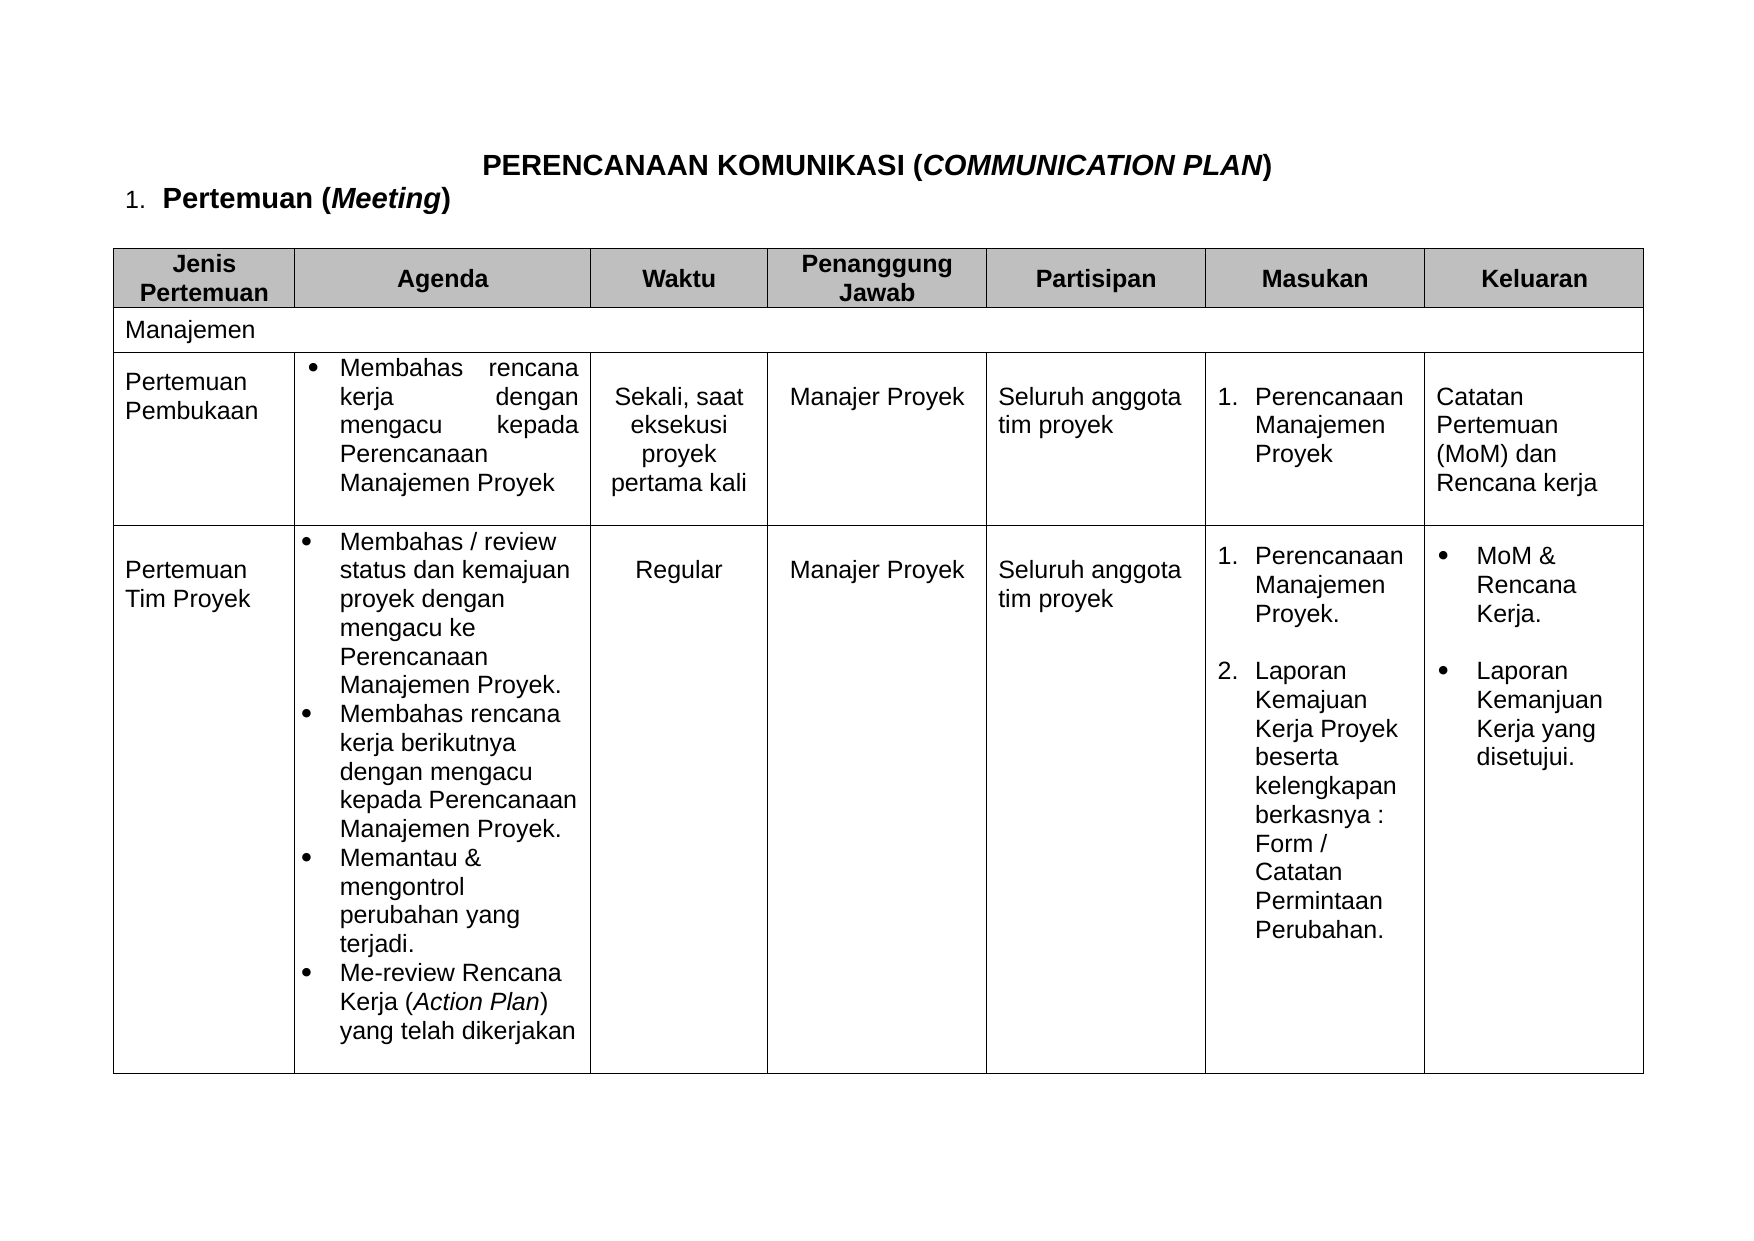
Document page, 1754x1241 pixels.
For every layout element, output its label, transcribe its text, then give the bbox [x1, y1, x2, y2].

table_cell Manajer Proyek [768, 526, 986, 1073]
table_cell Membahas rencana kerja dengan mengacu kepada Perencanaan Manajemen Proyek [295, 353, 590, 525]
list Pertemuan (Meeting) [125, 181, 1636, 215]
table_cell Seluruh anggota tim proyek [987, 353, 1205, 525]
table_header Waktu [591, 249, 767, 307]
table_cell Catatan Pertemuan (MoM) dan Rencana kerja [1425, 353, 1643, 525]
table_cell Regular [591, 526, 767, 1073]
table_cell Pertemuan Pembukaan [114, 353, 294, 525]
table_cell Sekali, saat eksekusi proyek pertama kali [591, 353, 767, 525]
text PERENCANAAN KOMUNIKASI (COMMUNICATION PLAN) [118, 148, 1636, 181]
table_cell Manajemen [114, 308, 1643, 352]
table_cell Perencanaan Manajemen Proyek [1206, 353, 1424, 525]
table_cell MoM & Rencana Kerja. Laporan Kemanjuan Kerja yang disetujui. [1425, 526, 1643, 1073]
table_header Keluaran [1425, 249, 1643, 307]
table_cell Manajer Proyek [768, 353, 986, 525]
table_header Agenda [295, 249, 590, 307]
table_header Partisipan [987, 249, 1205, 307]
table_cell Perencanaan Manajemen Proyek. Laporan Kemajuan Kerja Proyek beserta kelengkapan berkasnya : Form / Catatan Permintaan Perubahan. [1206, 526, 1424, 1073]
table_cell Membahas / review status dan kemajuan proyek dengan mengacu ke Perencanaan Manajemen Proyek. Membahas rencana kerja berikutnya dengan mengacu kepada Perencanaan Manajemen Proyek. Memantau & mengontrol perubahan yang terjadi. Me-review Rencana Kerja (Action Plan) yang telah dikerjakan [295, 526, 590, 1073]
table_header Jenis Pertemuan [114, 249, 294, 307]
table_header Masukan [1206, 249, 1424, 307]
table_cell Seluruh anggota tim proyek [987, 526, 1205, 1073]
table_cell Pertemuan Tim Proyek [114, 526, 294, 1073]
table_header Penanggung Jawab [768, 249, 986, 307]
